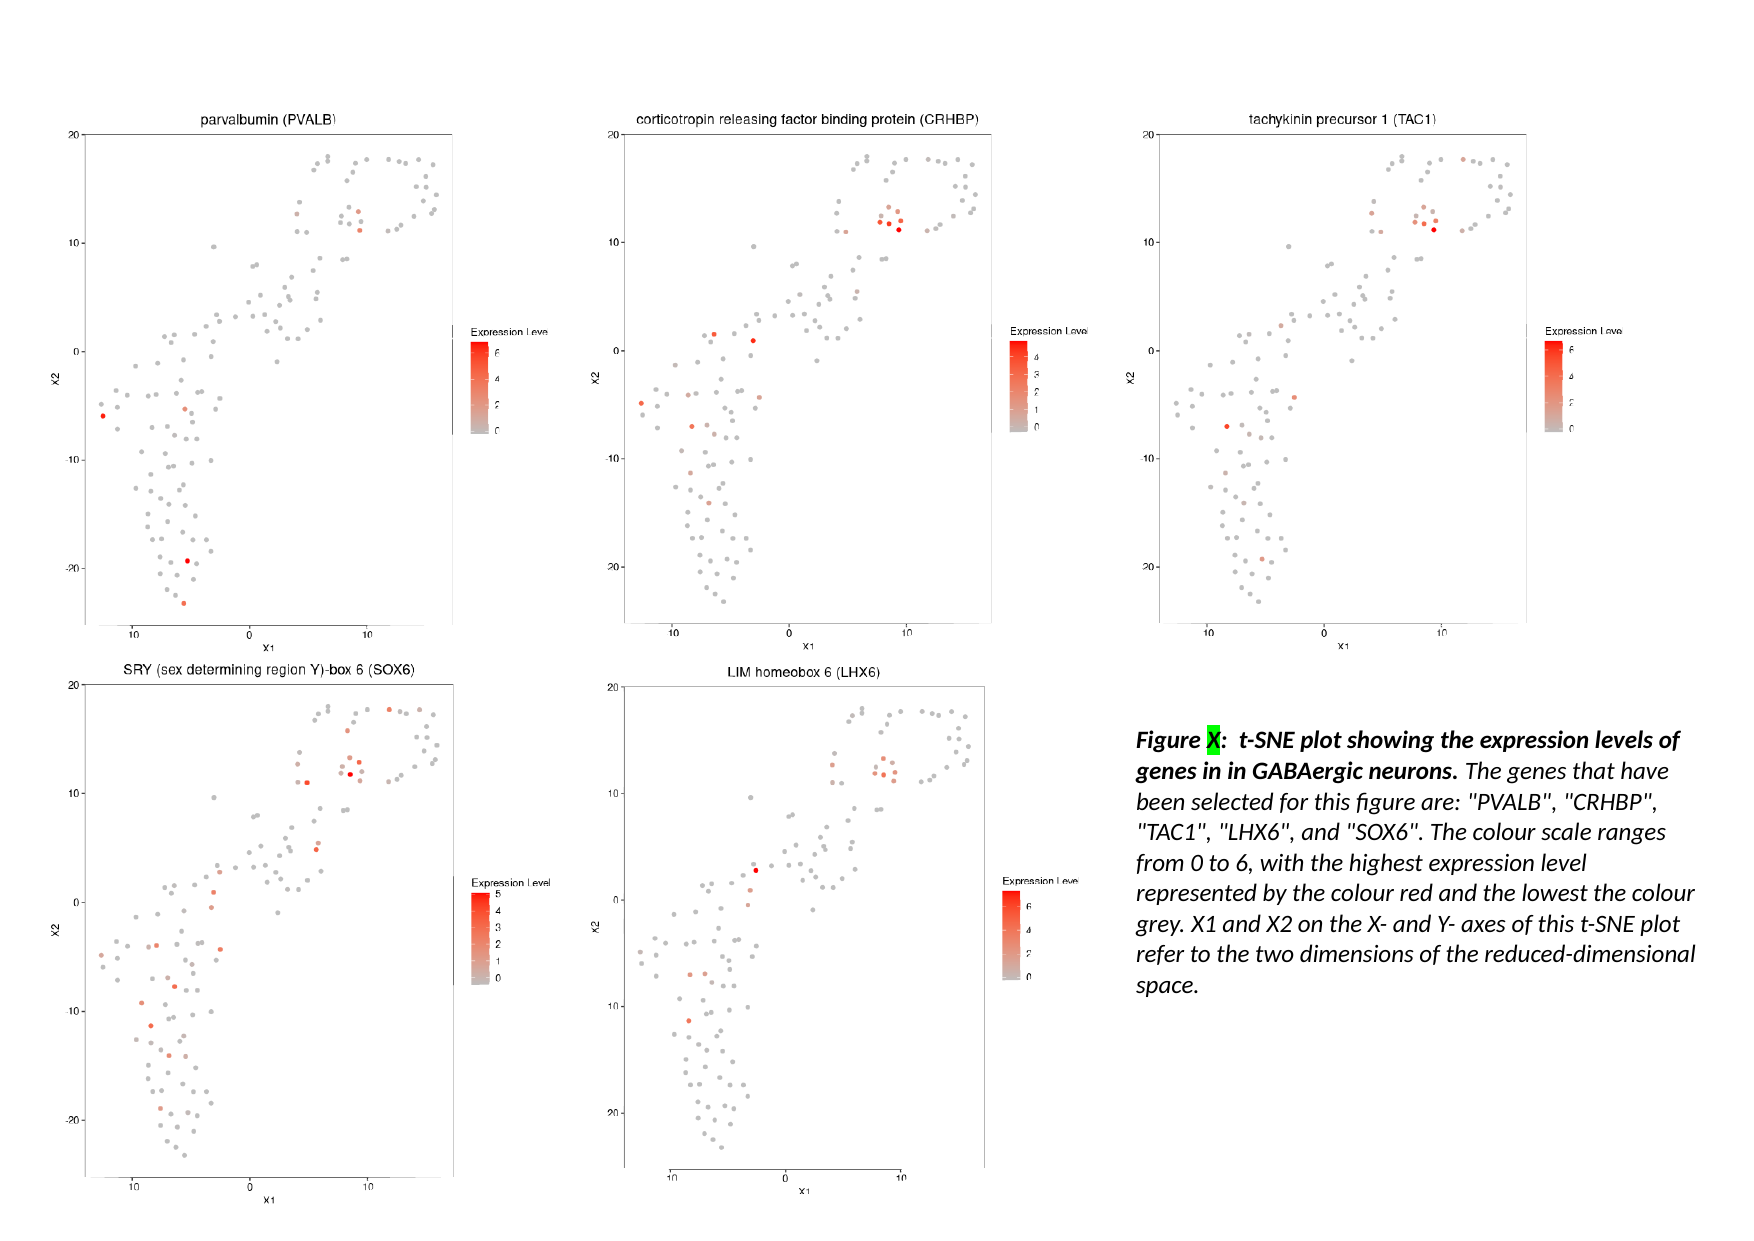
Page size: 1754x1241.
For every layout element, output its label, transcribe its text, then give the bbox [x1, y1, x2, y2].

text Figure X: t-SNE plot showing the expression levels of genes in in GABAergic neurons. The genes that have been selected for this figure are: "PVALB", "CRHBP", "TAC1", "LHX6", and "SOX6". The colour scale ranges from 0 to 6, with the highest expression level represented by the colour red and the lowest the colour grey. X1 and X2 on the X- and Y- axes of this t-SNE plot refer to the two dimensions of the reduced-dimensional space. [1136, 724, 1712, 999]
picture [585, 108, 1094, 659]
